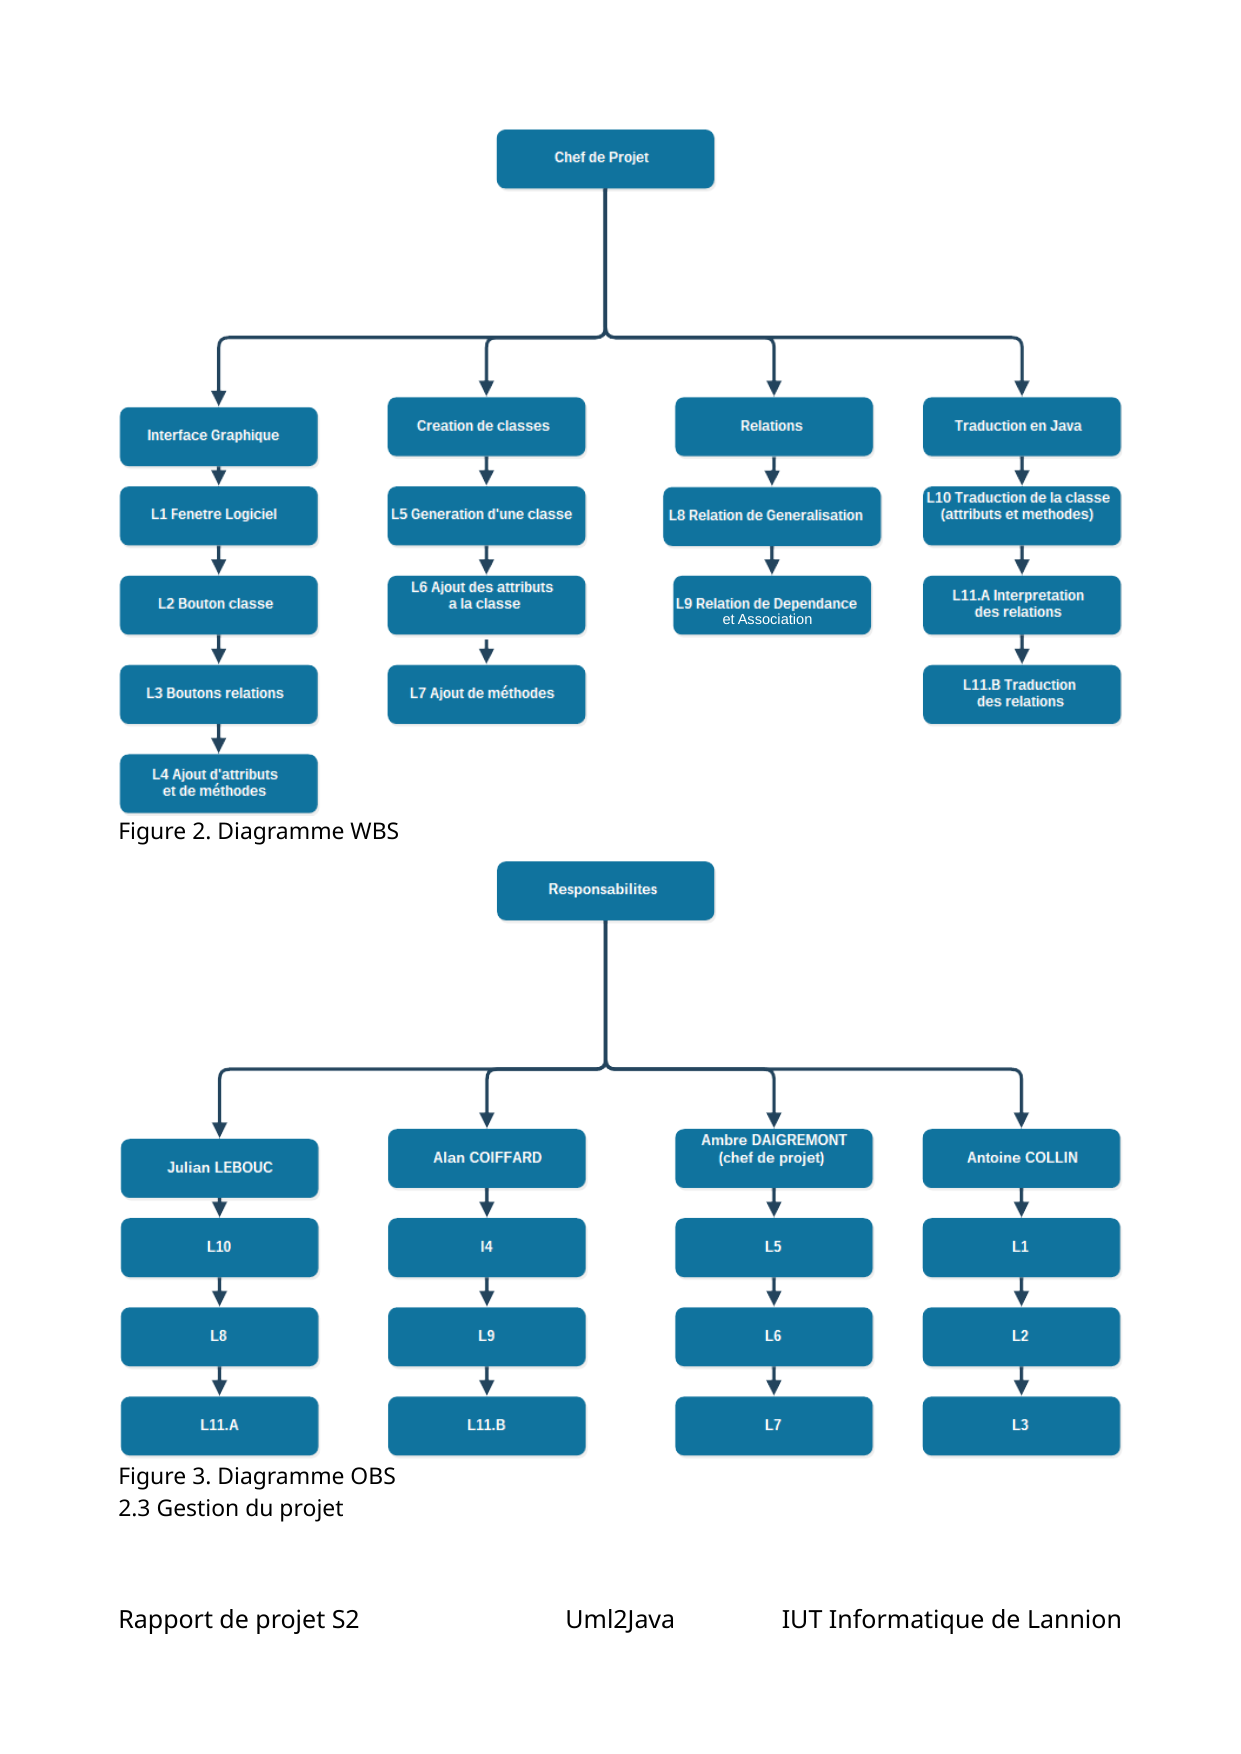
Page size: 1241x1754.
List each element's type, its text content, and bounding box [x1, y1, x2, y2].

text 2.3 Gestion du projet [118, 1492, 1122, 1523]
text Figure 2. Diagramme WBS [118, 816, 1122, 847]
picture [119, 860, 1124, 1461]
text [118, 118, 1122, 127]
picture [118, 127, 1123, 816]
text Figure 3. Diagramme OBS [118, 847, 1122, 1492]
